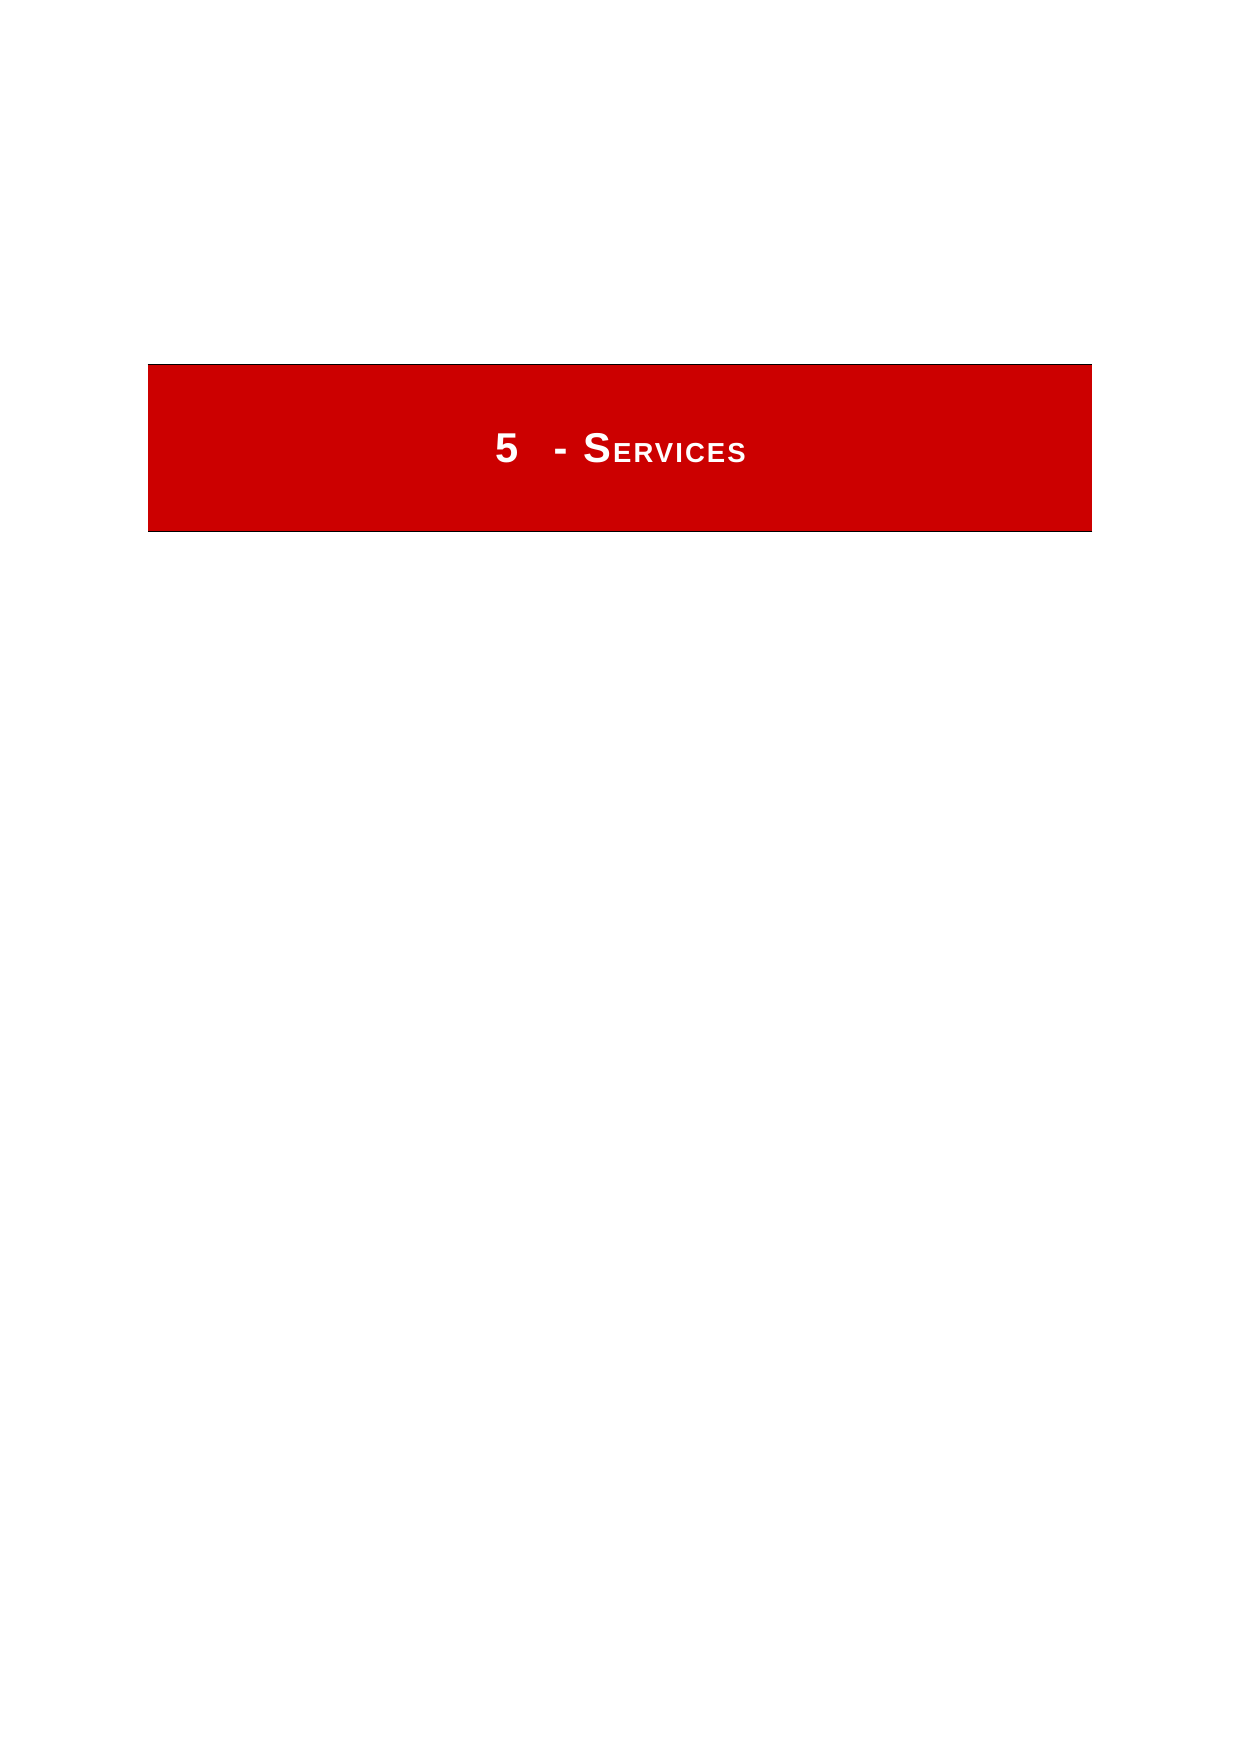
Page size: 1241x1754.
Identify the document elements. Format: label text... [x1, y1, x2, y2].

subtitle - Services [148, 365, 1092, 531]
